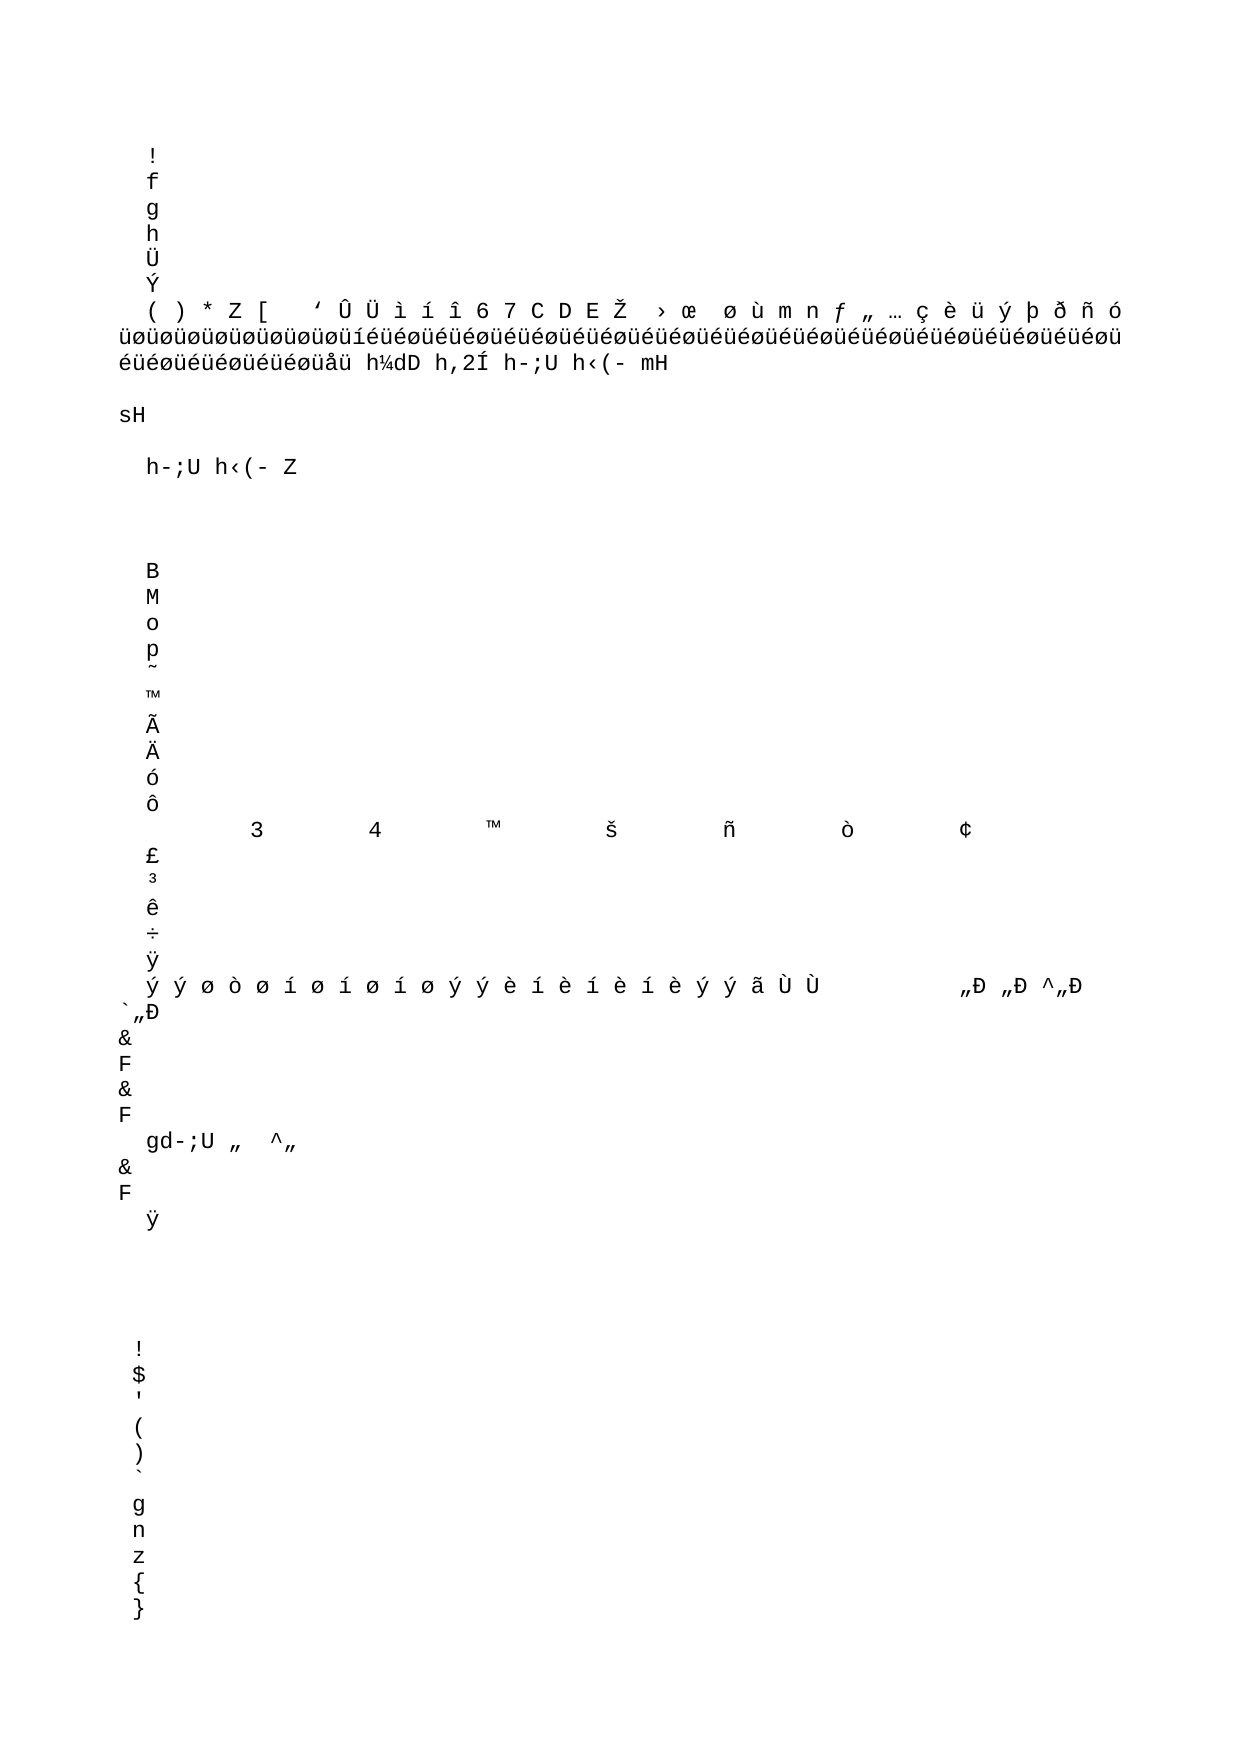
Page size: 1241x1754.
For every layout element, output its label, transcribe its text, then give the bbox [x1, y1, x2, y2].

text ê [118, 896, 1122, 922]
text M [118, 585, 1122, 611]
text Ý [118, 274, 1122, 300]
text & F [118, 1156, 1122, 1207]
text f [118, 170, 1122, 196]
text gd-;U „ ^„ [118, 1130, 1122, 1156]
text & F [118, 1026, 1122, 1078]
text o [118, 611, 1122, 637]
text ˜ [118, 663, 1122, 689]
text ³ [118, 870, 1122, 896]
text Ã [118, 715, 1122, 741]
text ! $ ' ( ) ` g n z { } [118, 1233, 1122, 1622]
text h [118, 222, 1122, 248]
text ™ [118, 689, 1122, 715]
text ! [118, 144, 1122, 170]
text £ [118, 844, 1122, 870]
text & F [118, 1078, 1122, 1130]
text B [118, 559, 1122, 585]
text ÿ [118, 1207, 1122, 1233]
text ó [118, 767, 1122, 792]
text ô [118, 792, 1122, 818]
text h-;U h‹(- Z [118, 455, 1122, 481]
text ÷ [118, 922, 1122, 948]
text ý ý ø ò ø í ø í ø í ø ý ý è í è í è í è ý ý ã Ù Ù „Ð „Ð ^„Ð `„Ð [118, 974, 1122, 1026]
text p [118, 637, 1122, 663]
text Ä [118, 741, 1122, 767]
text ÿ [118, 948, 1122, 974]
text sH [118, 403, 1122, 429]
text Ü [118, 248, 1122, 274]
text ( ) * Z [   ‘ Û Ü ì í î 6 7 C D E Ž  › œ  ø ù m n ƒ „ … ç è ü ý þ ð ñ ó üøüøüøüøüøüøüøüøüíéüéøüéüéøüéüéøüéüéøüéüéøüéüéøüéüéøüéüéøüéüéøüéüéøüéüéøüéüéøüéüéøüéüéøüåü h¼dD h,2Í h-;U h‹(- mH [118, 300, 1122, 377]
text g [118, 196, 1122, 222]
text 3 4 ™ š ñ ò ¢ [118, 818, 1122, 844]
